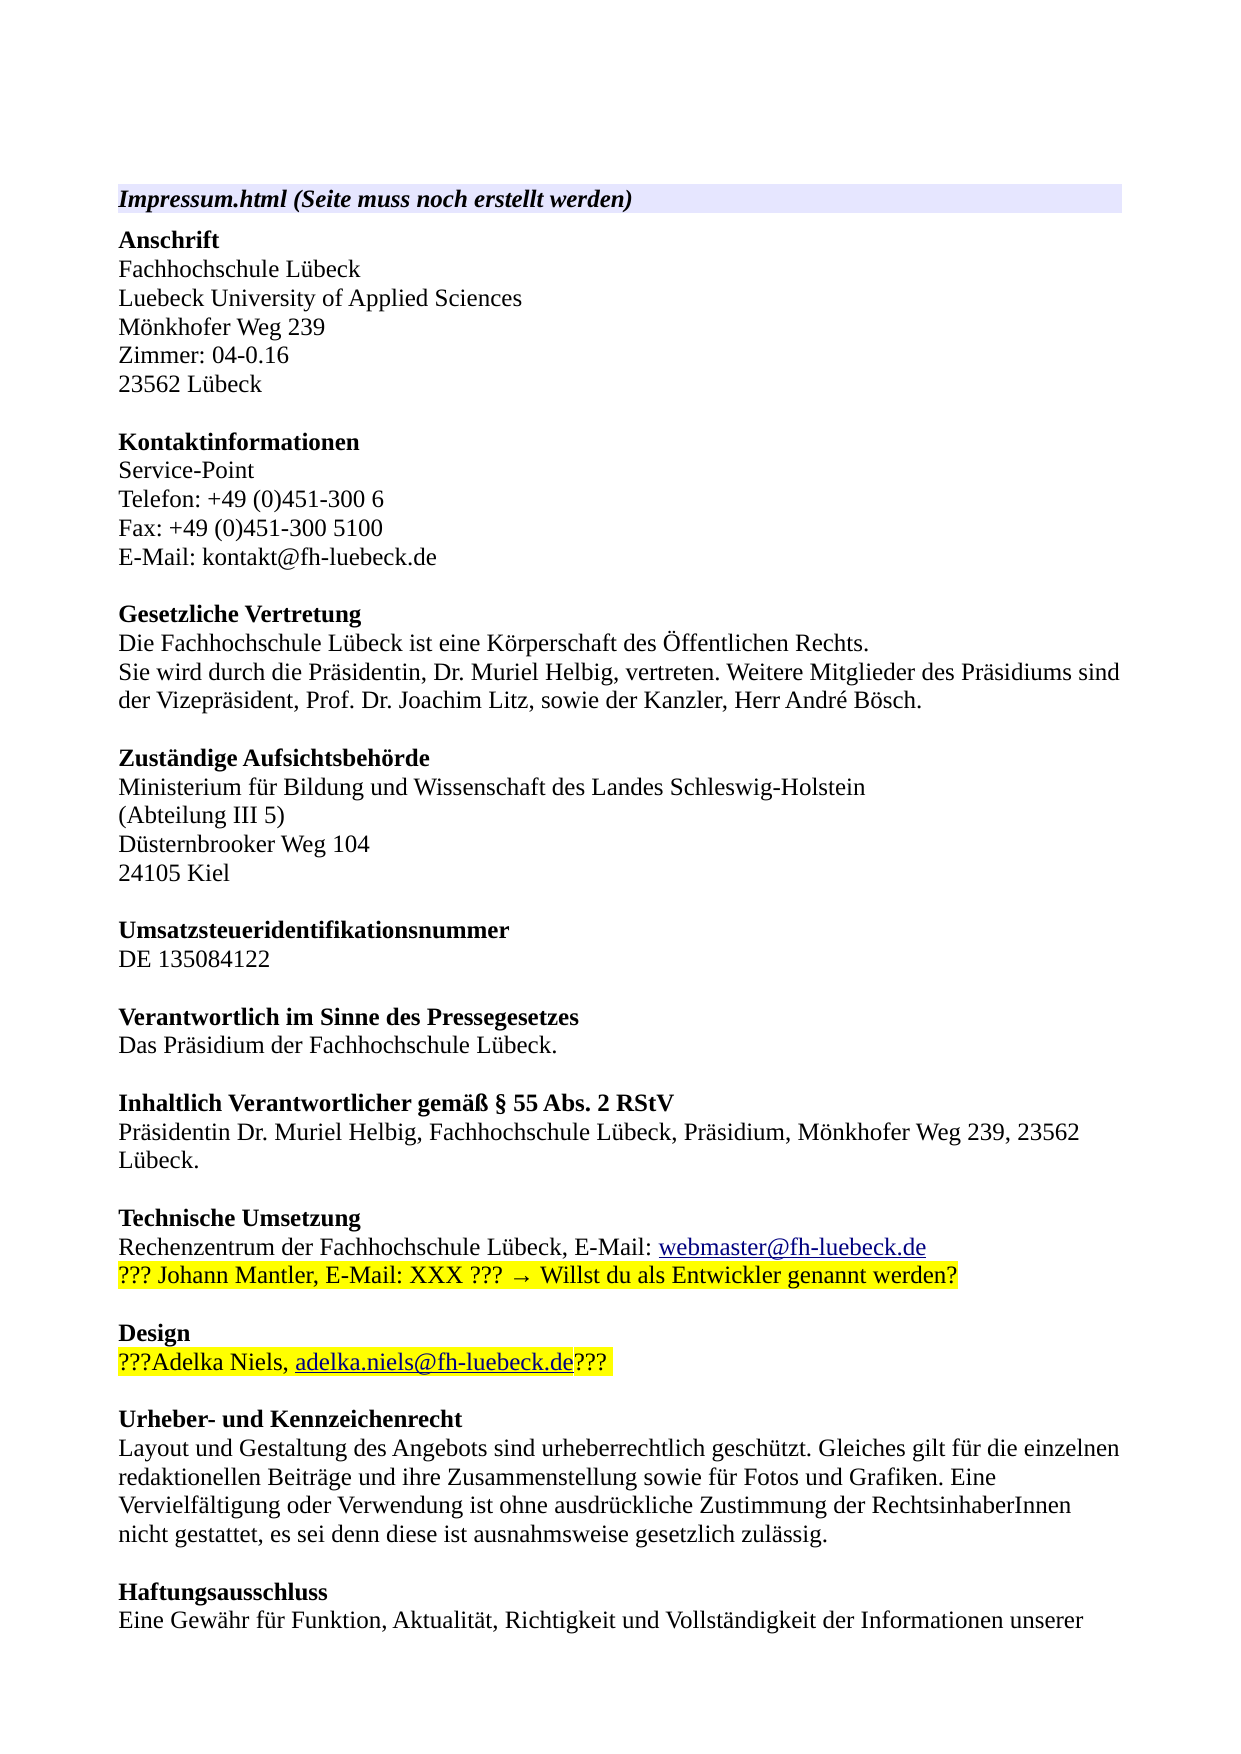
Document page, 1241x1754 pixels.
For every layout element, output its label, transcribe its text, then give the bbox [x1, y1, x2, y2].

text Haftungsausschluss [118, 1577, 1122, 1606]
text Urheber- und Kennzeichenrecht [118, 1404, 1122, 1433]
text Luebeck University of Applied Sciences [118, 283, 1122, 312]
text Inhaltlich Verantwortlicher gemäß § 55 Abs. 2 RStV [118, 1088, 1122, 1117]
text Design [118, 1318, 1122, 1347]
text Ministerium für Bildung und Wissenschaft des Landes Schleswig-Holstein (Abteilung III 5) Düsternbrooker Weg 104 24105 Kiel [118, 772, 1122, 887]
text Fachhochschule Lübeck [118, 254, 1122, 283]
text Umsatzsteueridentifikationsnummer [118, 916, 1122, 944]
text Präsidentin Dr. Muriel Helbig, Fachhochschule Lübeck, Präsidium, Mönkhofer Weg 239, 23562 Lübeck. [118, 1117, 1122, 1174]
text Die Fachhochschule Lübeck ist eine Körperschaft des Öffentlichen Rechts. Sie wird durch die Präsidentin, Dr. Muriel Helbig, vertreten. Weitere Mitglieder des Präsidiums sind der Vizepräsident, Prof. Dr. Joachim Litz, sowie der Kanzler, Herr André Bösch. [118, 628, 1122, 714]
subtitle Impressum.html (Seite muss noch erstellt werden) [118, 184, 1122, 213]
text Mönkhofer Weg 239 [118, 312, 1122, 341]
text ???Adelka Niels, adelka.niels@fh-luebeck.de??? [118, 1347, 1122, 1404]
text Kontaktinformationen [118, 427, 1122, 456]
text Gesetzliche Vertretung [118, 599, 1122, 628]
text Eine Gewähr für Funktion, Aktualität, Richtigkeit und Vollständigkeit der Informationen unserer [118, 1606, 1122, 1634]
text Verantwortlich im Sinne des Pressegesetzes [118, 1002, 1122, 1031]
text Technische Umsetzung [118, 1203, 1122, 1232]
text Rechenzentrum der Fachhochschule Lübeck, E-Mail: webmaster@fh-luebeck.de ??? Johann Mantler, E-Mail: XXX ??? → Willst du als Entwickler genannt werden? [118, 1232, 1122, 1289]
text Das Präsidium der Fachhochschule Lübeck. [118, 1031, 1122, 1059]
text Anschrift [118, 226, 1122, 254]
text Service-Point Telefon: +49 (0)451-300 6 Fax: +49 (0)451-300 5100 E-Mail: kontakt@fh-luebeck.de [118, 456, 1122, 571]
text 23562 Lübeck [118, 369, 1122, 398]
text DE 135084122 [118, 944, 1122, 973]
text Layout und Gestaltung des Angebots sind urheberrechtlich geschützt. Gleiches gilt für die einzelnen redaktionellen Beiträge und ihre Zusammenstellung sowie für Fotos und Grafiken. Eine Vervielfältigung oder Verwendung ist ohne ausdrückliche Zustimmung der RechtsinhaberInnen nicht gestattet, es sei denn diese ist ausnahmsweise gesetzlich zulässig. [118, 1433, 1122, 1548]
text Zuständige Aufsichtsbehörde [118, 743, 1122, 772]
text Zimmer: 04-0.16 [118, 341, 1122, 369]
